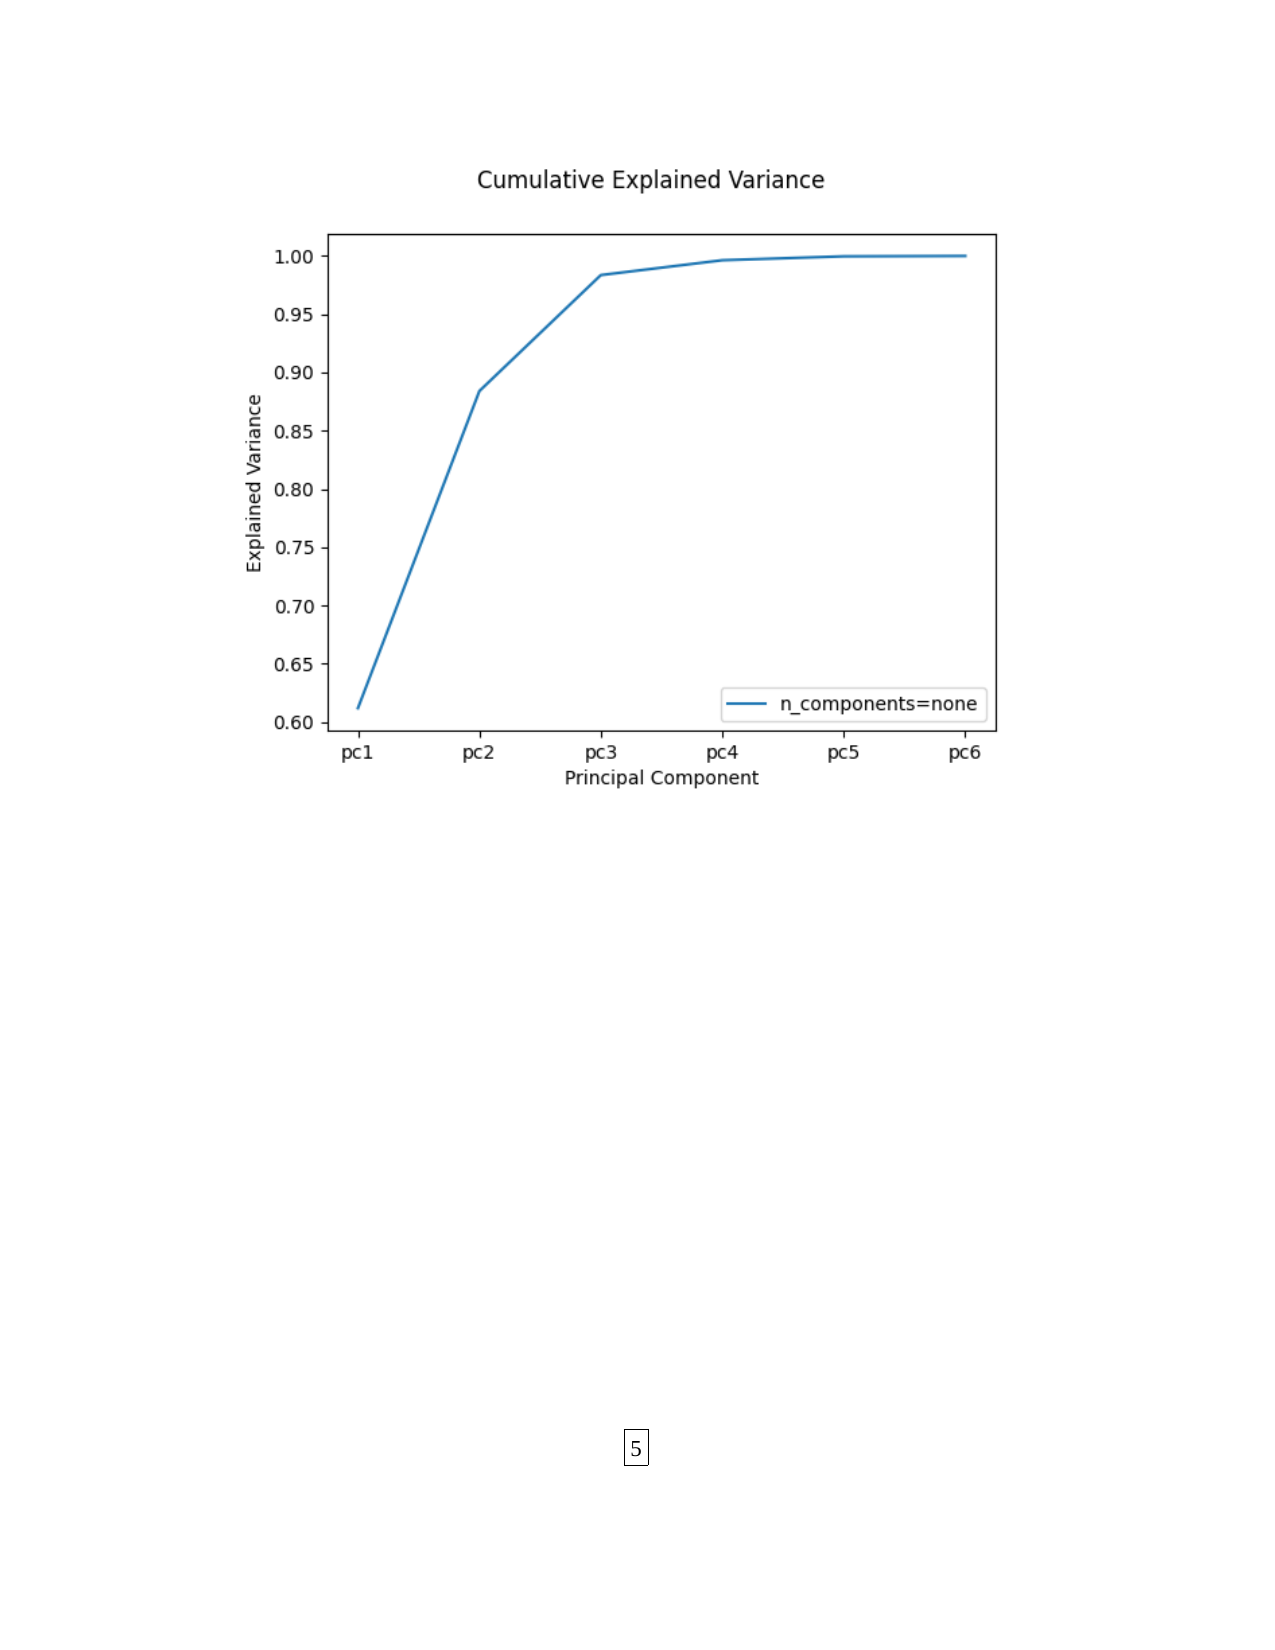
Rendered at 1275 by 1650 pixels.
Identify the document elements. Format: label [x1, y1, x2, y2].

picture [220, 156, 1082, 802]
